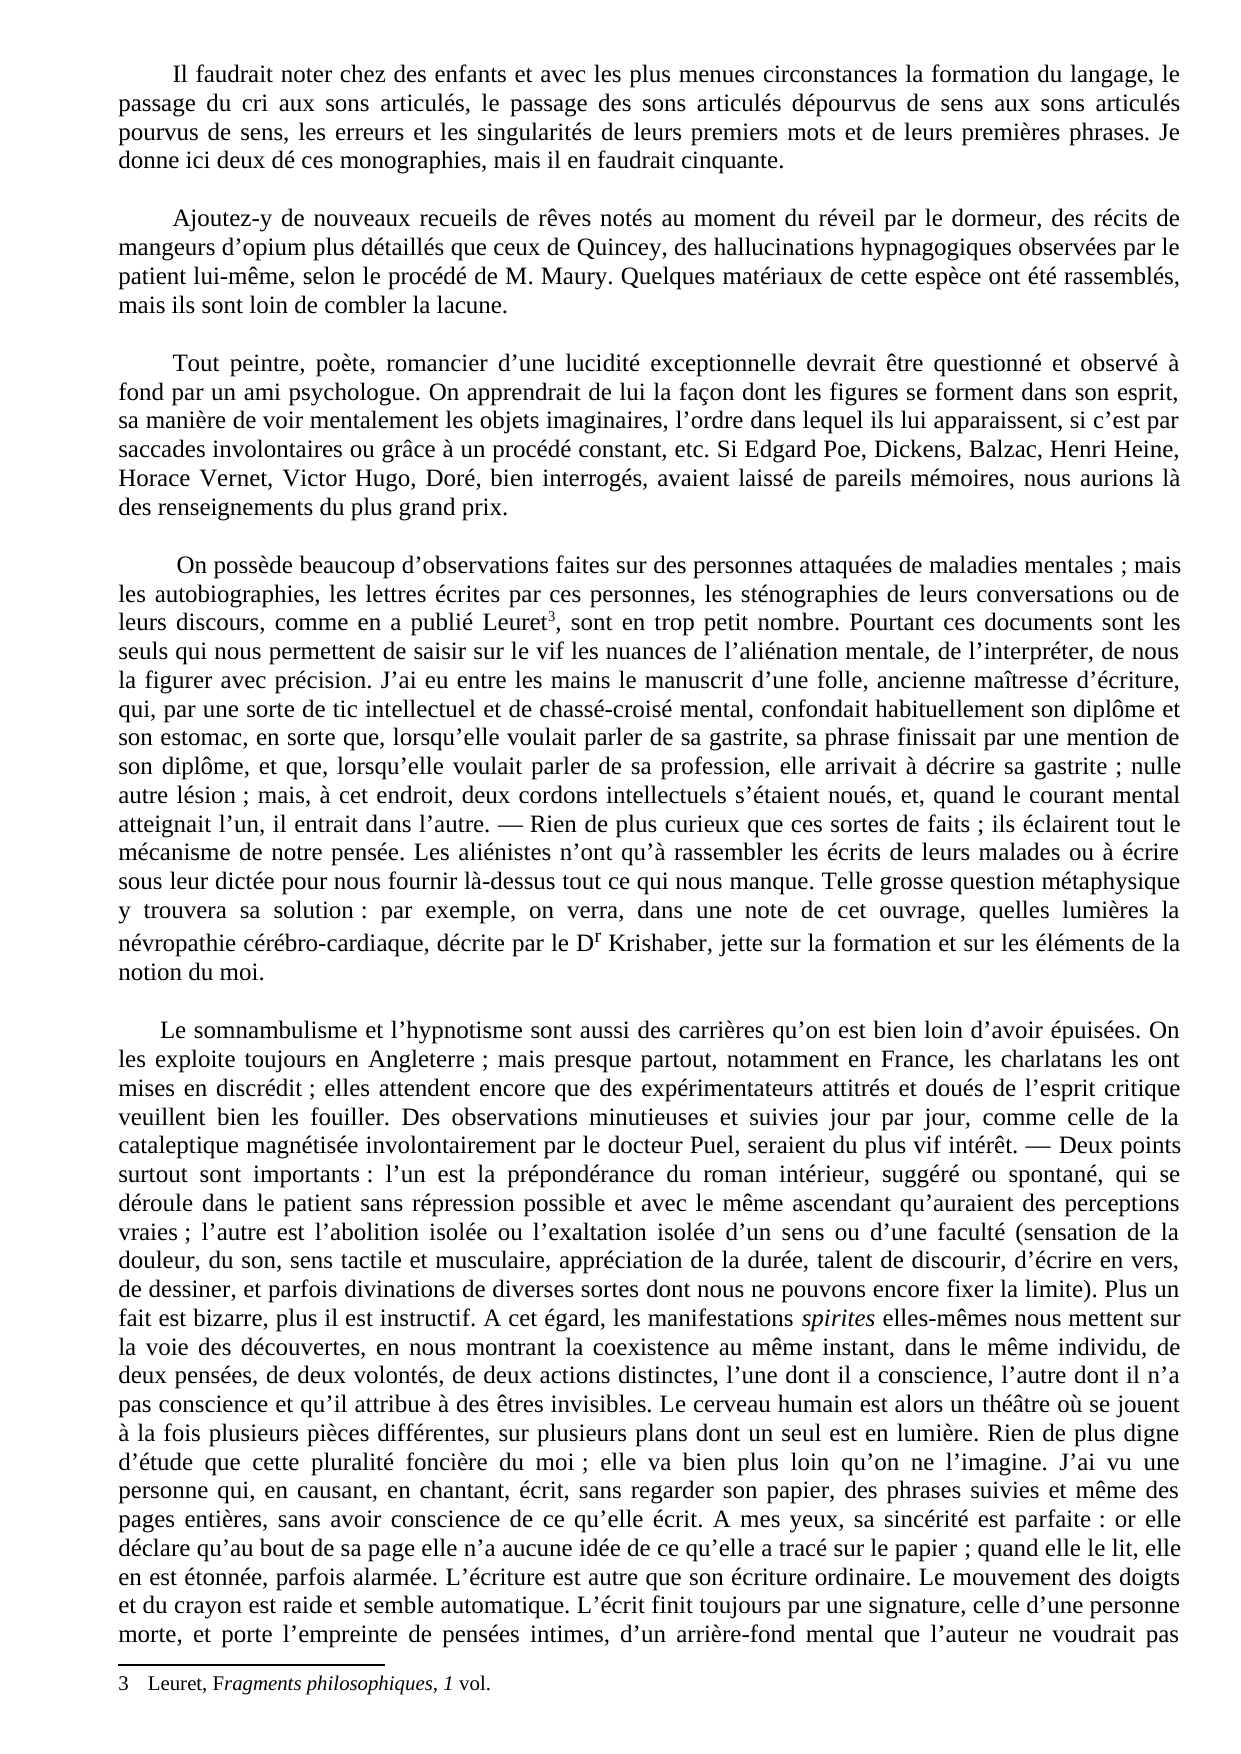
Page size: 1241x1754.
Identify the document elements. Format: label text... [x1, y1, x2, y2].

text Le somnambulisme et l’hypnotisme sont aussi des carrières qu’on est bien loin d’avoir épuisées. On les exploite toujours en Angleterre ; mais presque partout, notamment en France, les charlatans les ont mises en discrédit ; elles attendent encore que des expérimentateurs attitrés et doués de l’esprit critique veuillent bien les fouiller. Des observations minutieuses et suivies jour par jour, comme celle de la cataleptique magnétisée involontairement par le docteur Puel, seraient du plus vif intérêt. — Deux points surtout sont importants : l’un est la prépondérance du roman intérieur, suggéré ou spontané, qui se déroule dans le patient sans répression possible et avec le même ascendant qu’auraient des perceptions vraies ; l’autre est l’abolition isolée ou l’exaltation isolée d’un sens ou d’une faculté (sensation de la douleur, du son, sens tactile et musculaire, appréciation de la durée, talent de discourir, d’écrire en vers, de dessiner, et parfois divinations de diverses sortes dont nous ne pouvons encore fixer la limite). Plus un fait est bizarre, plus il est instructif. A cet égard, les manifestations spirites elles-mêmes nous mettent sur la voie des découvertes, en nous montrant la coexistence au même instant, dans le même individu, de deux pensées, de deux volontés, de deux actions distinctes, l’une dont il a conscience, l’autre dont il n’a pas conscience et qu’il attribue à des êtres invisibles. Le cerveau humain est alors un théâtre où se jouent à la fois plusieurs pièces différentes, sur plusieurs plans dont un seul est en lumière. Rien de plus digne d’étude que cette pluralité foncière du moi ; elle va bien plus loin qu’on ne l’imagine. J’ai vu une personne qui, en causant, en chantant, écrit, sans regarder son papier, des phrases suivies et même des pages entières, sans avoir conscience de ce qu’elle écrit. A mes yeux, sa sincérité est parfaite : or elle déclare qu’au bout de sa page elle n’a aucune idée de ce qu’elle a tracé sur le papier ; quand elle le lit, elle en est étonnée, parfois alarmée. L’écriture est autre que son écriture ordinaire. Le mouvement des doigts et du crayon est raide et semble automatique. L’écrit finit toujours par une signature, celle d’une personne morte, et porte l’empreinte de pensées intimes, d’un arrière-fond mental que l’auteur ne voudrait pas [118, 1016, 1181, 1648]
text On possède beaucoup d’observations faites sur des personnes attaquées de maladies mentales ; mais les autobiographies, les lettres écrites par ces personnes, les sténographies de leurs conversations ou de leurs discours, comme en a publié Leuret, sont en trop petit nombre. Pourtant ces documents sont les seuls qui nous permettent de saisir sur le vif les nuances de l’aliénation mentale, de l’interpréter, de nous la figurer avec précision. J’ai eu entre les mains le manuscrit d’une folle, ancienne maîtresse d’écriture, qui, par une sorte de tic intellectuel et de chassé-croisé mental, confondait habituellement son diplôme et son estomac, en sorte que, lorsqu’elle voulait parler de sa gastrite, sa phrase finissait par une mention de son diplôme, et que, lorsqu’elle voulait parler de sa profession, elle arrivait à décrire sa gastrite ; nulle autre lésion ; mais, à cet endroit, deux cordons intellectuels s’étaient noués, et, quand le courant mental atteignait l’un, il entrait dans l’autre. — Rien de plus curieux que ces sortes de faits ; ils éclairent tout le mécanisme de notre pensée. Les aliénistes n’ont qu’à rassembler les écrits de leurs malades ou à écrire sous leur dictée pour nous fournir là-dessus tout ce qui nous manque. Telle grosse question métaphysique y trouvera sa solution : par exemple, on verra, dans une note de cet ouvrage, quelles lumières la névropathie cérébro-cardiaque, décrite par le Dr Krishaber, jette sur la formation et sur les éléments de la notion du moi. [118, 550, 1181, 986]
text Leuret, Fragments philosophiques, 1 vol. [118, 1671, 1181, 1695]
text Ajoutez-y de nouveaux recueils de rêves notés au moment du réveil par le dormeur, des récits de mangeurs d’opium plus détaillés que ceux de Quincey, des hallucinations hypnagogiques observées par le patient lui-même, selon le procédé de M. Maury. Quelques matériaux de cette espèce ont été rassemblés, mais ils sont loin de combler la lacune. [118, 203, 1181, 318]
text Tout peintre, poète, romancier d’une lucidité exceptionnelle devrait être questionné et observé à fond par un ami psychologue. On apprendrait de lui la façon dont les figures se forment dans son esprit, sa manière de voir mentalement les objets imaginaires, l’ordre dans lequel ils lui apparaissent, si c’est par saccades involontaires ou grâce à un procédé constant, etc. Si Edgard Poe, Dickens, Balzac, Henri Heine, Horace Vernet, Victor Hugo, Doré, bien interrogés, avaient laissé de pareils mémoires, nous aurions là des renseignements du plus grand prix. [118, 348, 1181, 521]
text Il faudrait noter chez des enfants et avec les plus menues circonstances la formation du langage, le passage du cri aux sons articulés, le passage des sons articulés dépourvus de sens aux sons articulés pourvus de sens, les erreurs et les singularités de leurs premiers mots et de leurs premières phrases. Je donne ici deux dé ces monographies, mais il en faudrait cinquante. [118, 59, 1181, 174]
